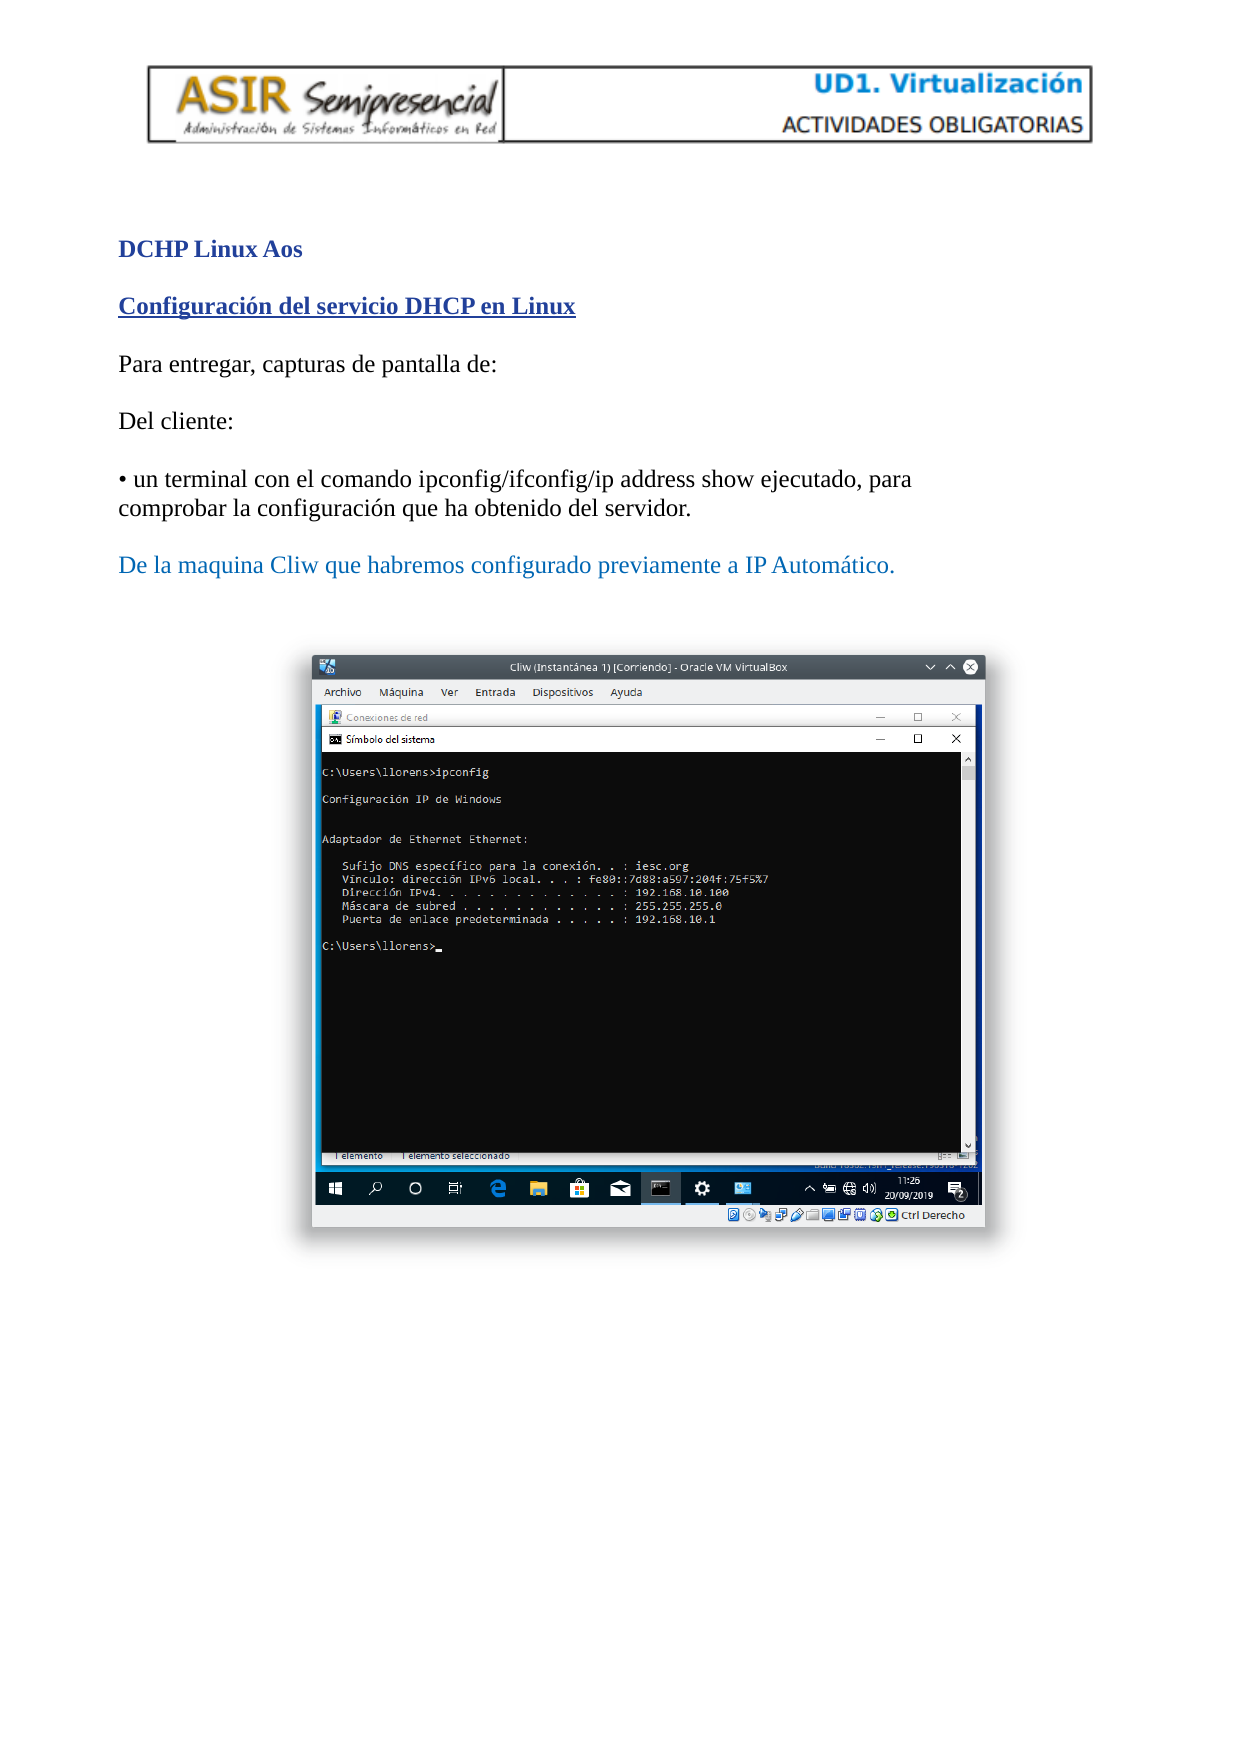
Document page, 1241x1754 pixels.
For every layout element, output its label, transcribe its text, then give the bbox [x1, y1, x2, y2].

text Para entregar, capturas de pantalla de: [118, 349, 1122, 378]
text • un terminal con el comando ipconfig/ifconfig/ip address show ejecutado, para [118, 464, 1122, 493]
picture [261, 624, 1036, 1278]
text comprobar la configuración que ha obtenido del servidor. [118, 493, 1122, 521]
text Del cliente: [118, 406, 1122, 435]
text Configuración del servicio DHCP en Linux [118, 291, 1122, 320]
text DCHP Linux Aos [118, 234, 1122, 263]
picture [145, 61, 1096, 147]
text De la maquina Cliw que habremos configurado previamente a IP Automático. [118, 550, 1122, 579]
